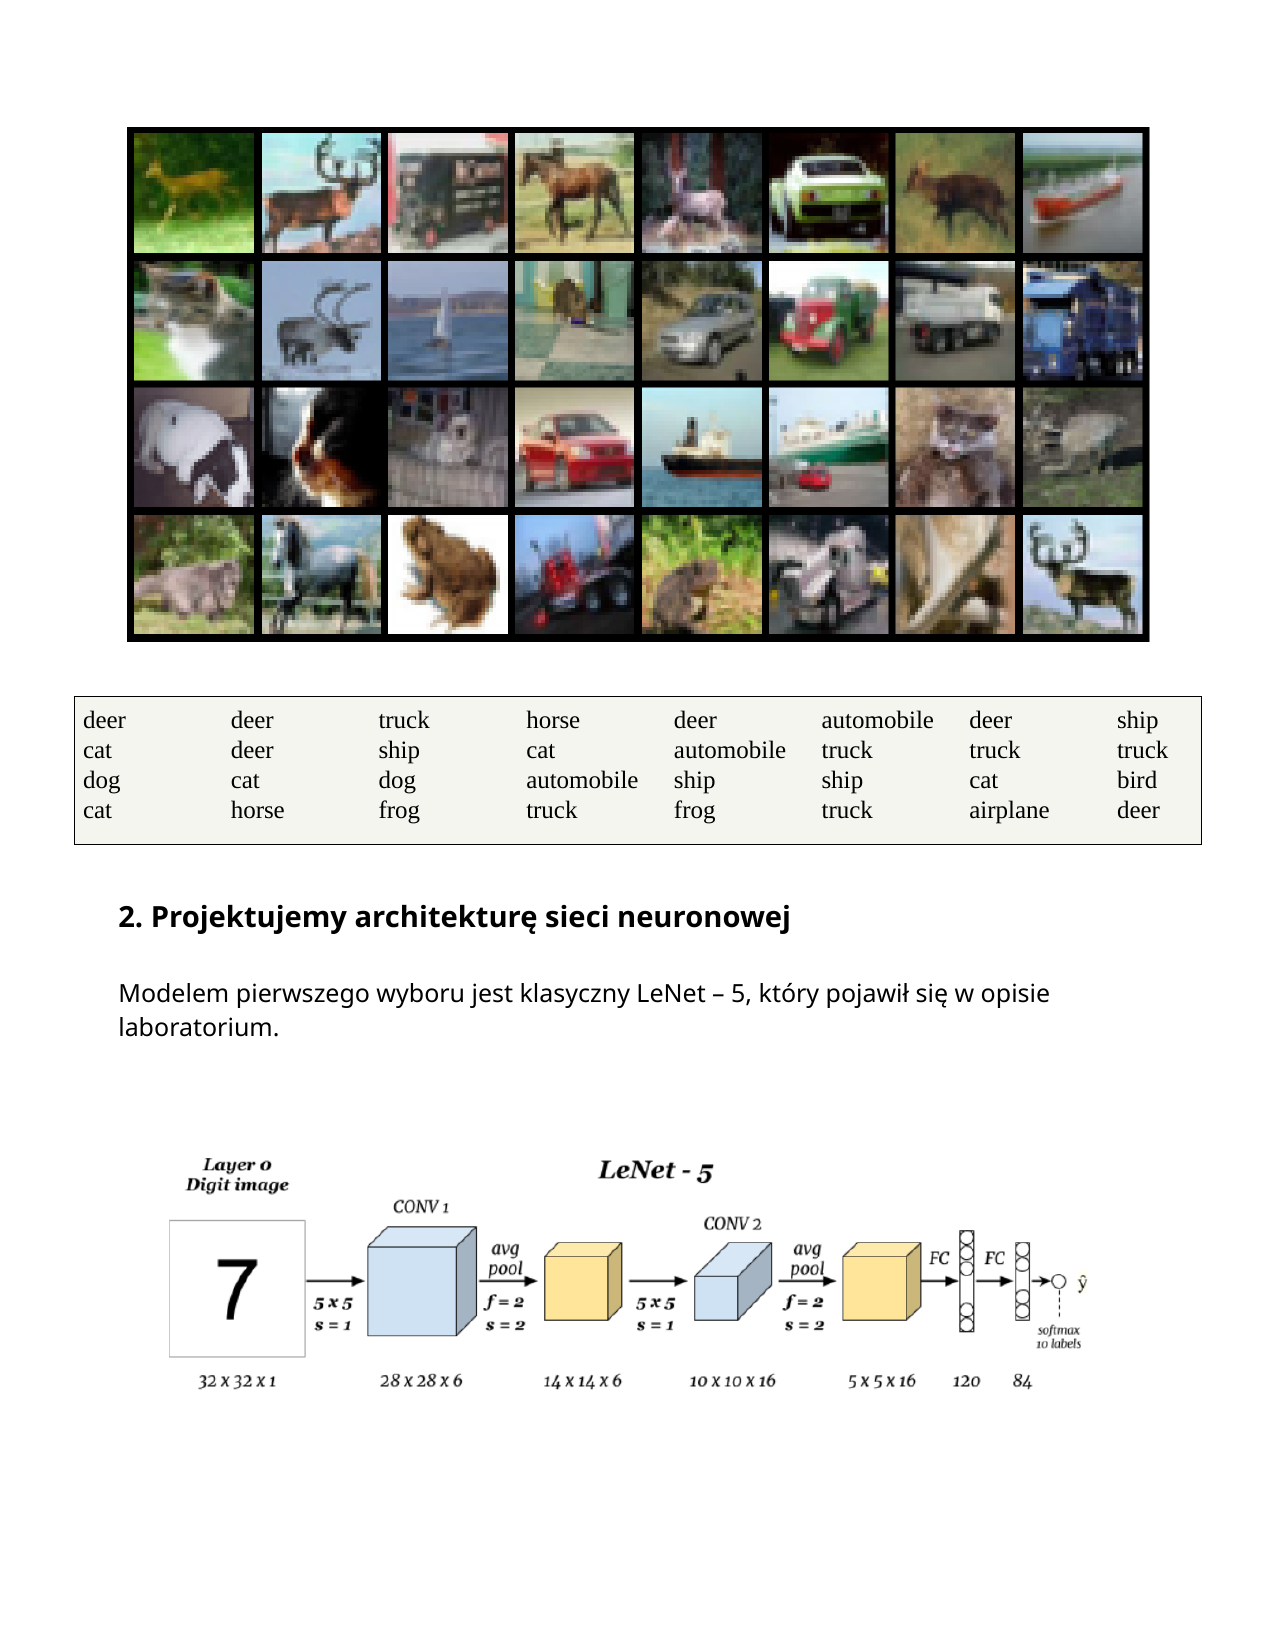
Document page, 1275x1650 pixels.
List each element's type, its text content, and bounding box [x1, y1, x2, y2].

text 2. Projektujemy architekturę sieci neuronowej [118, 896, 1157, 936]
text cat horse frog truck frog truck airplane deer [83, 794, 1192, 823]
picture [118, 118, 1157, 650]
text Modelem pierwszego wyboru jest klasyczny LeNet – 5, który pojawił się w opisie laboratorium. [118, 975, 1157, 1043]
text deer deer truck horse deer automobile deer ship [83, 705, 1192, 734]
text cat deer ship cat automobile truck truck truck [83, 734, 1192, 764]
picture [118, 1131, 1157, 1414]
text dog cat dog automobile ship ship cat bird [83, 764, 1192, 794]
